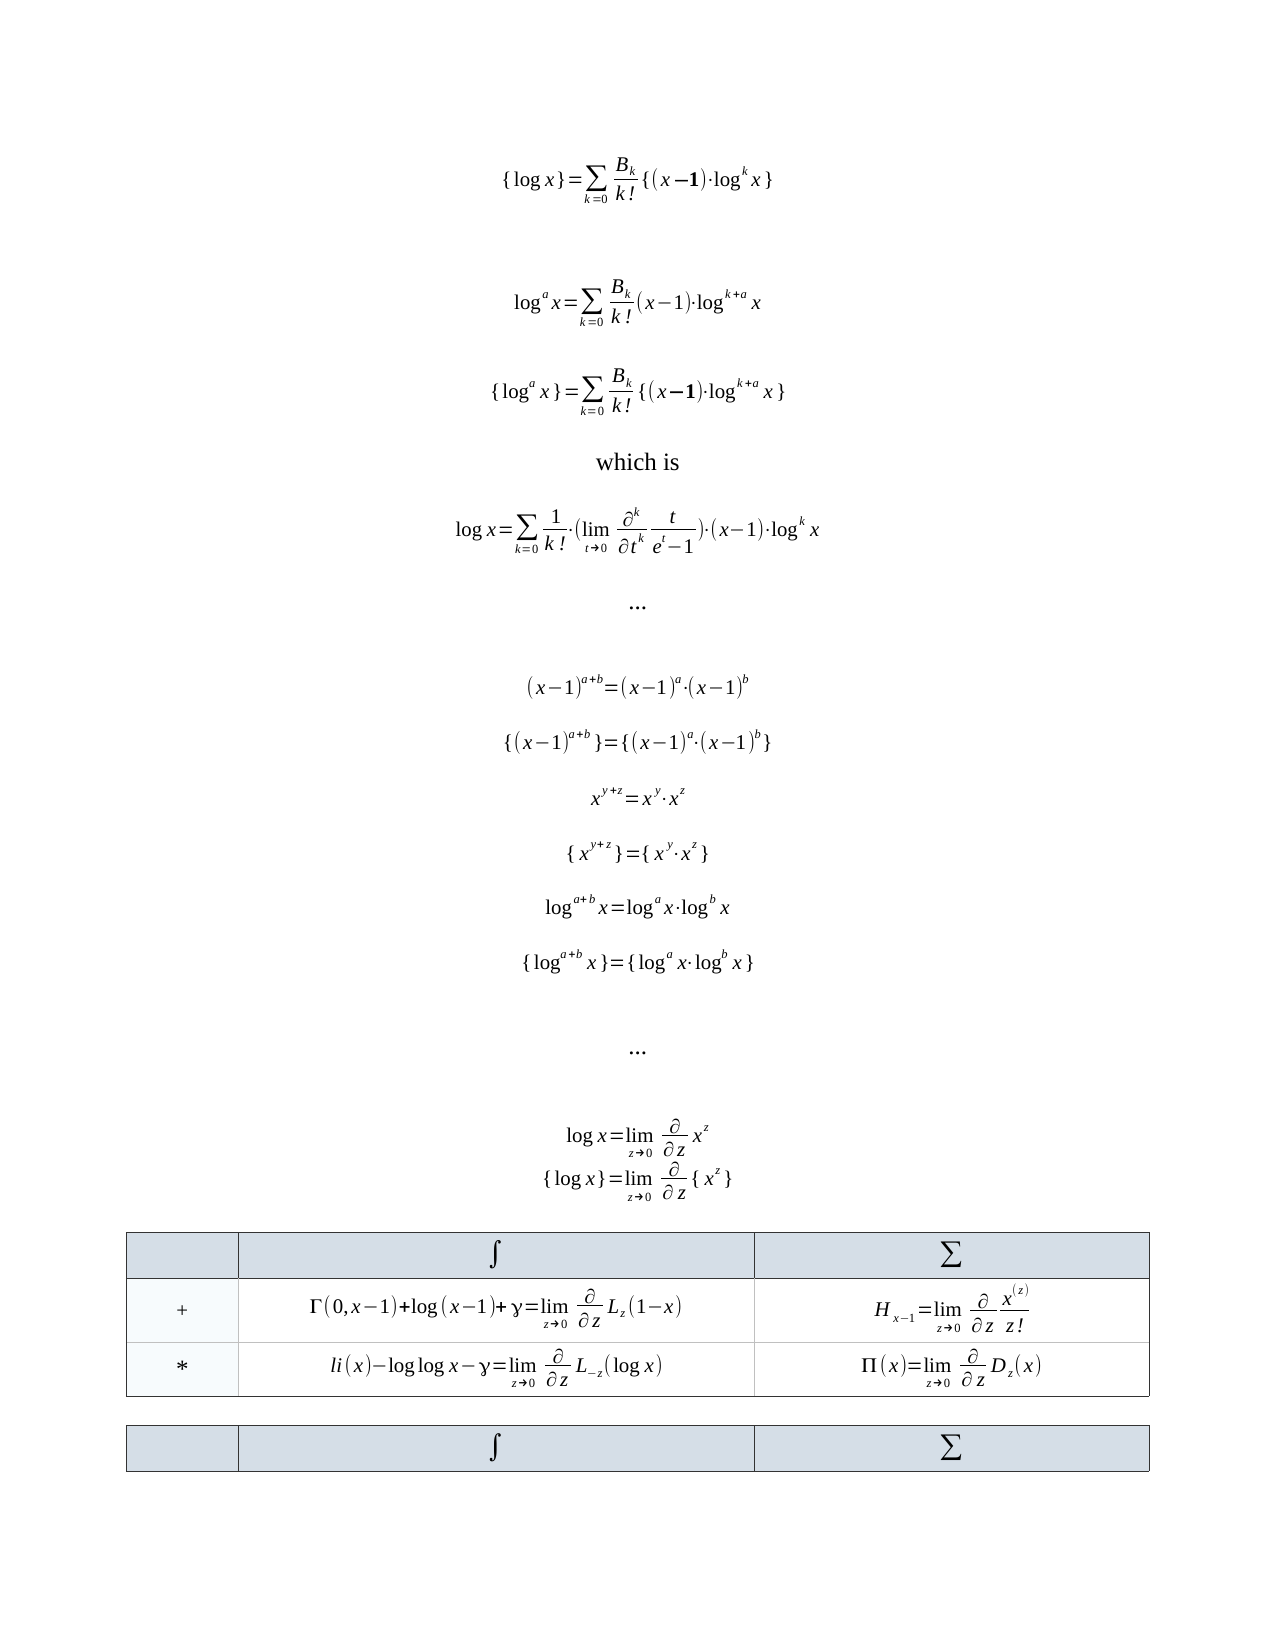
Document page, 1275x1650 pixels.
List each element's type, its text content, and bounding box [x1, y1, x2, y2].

text ... [118, 586, 1157, 615]
table_cell + [127, 1279, 238, 1342]
table_cell * [127, 1343, 238, 1396]
table_header [127, 1233, 238, 1278]
table_cell [755, 1343, 1149, 1396]
table_cell [239, 1343, 754, 1396]
text which is [118, 447, 1157, 476]
table_cell [239, 1279, 754, 1342]
table_header [127, 1426, 238, 1471]
table_header [755, 1426, 1149, 1471]
table_cell [755, 1279, 1149, 1342]
text ... [118, 1031, 1157, 1060]
table_header [239, 1426, 754, 1471]
table_header [755, 1233, 1149, 1278]
table_header [239, 1233, 754, 1278]
